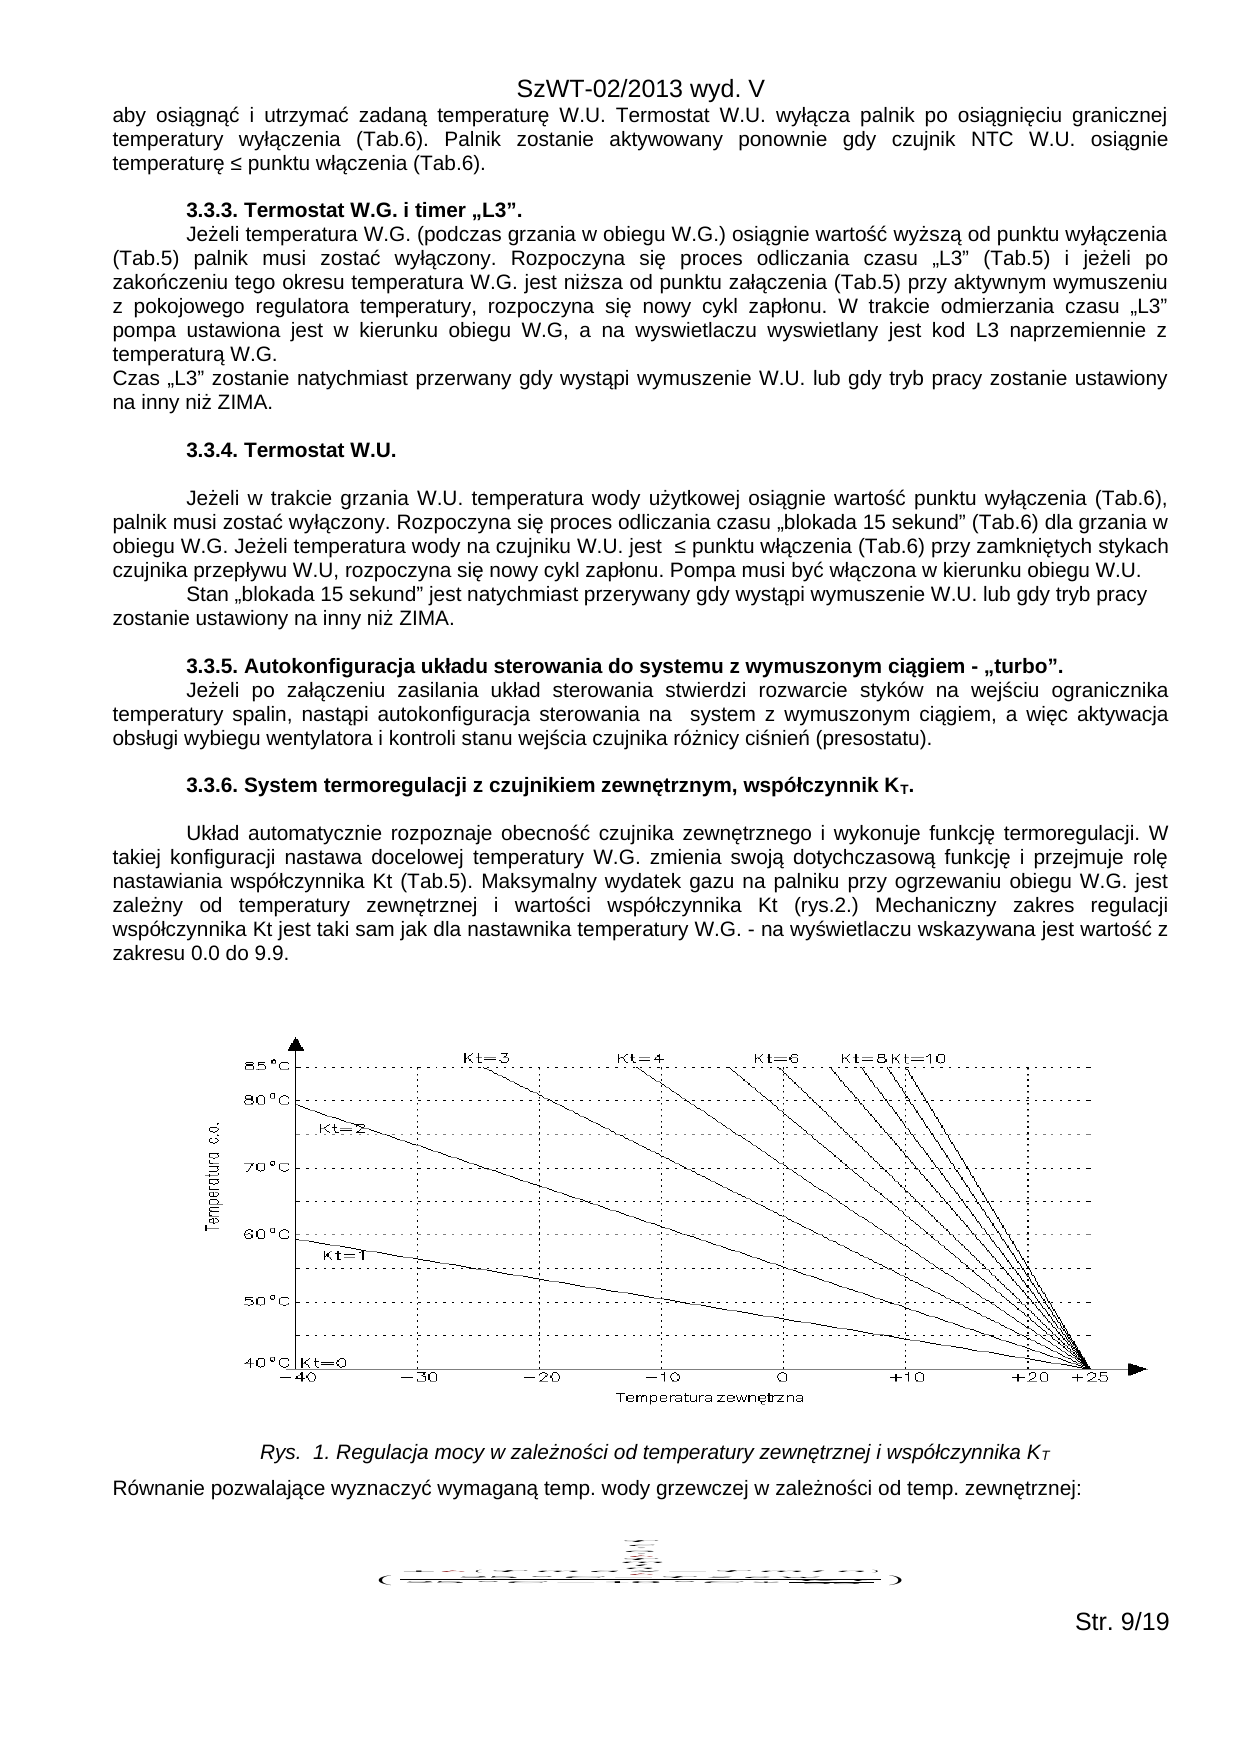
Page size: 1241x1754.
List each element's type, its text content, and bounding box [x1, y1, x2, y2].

subtitle 3.3.5. Autokonfiguracja układu sterowania do systemu z wymuszonym ciągiem - „turbo”. [186, 653, 1169, 677]
text Czas „L3” zostanie natychmiast przerwany gdy wystąpi wymuszenie W.U. lub gdy tryb pracy zostanie ustawiony na inny niż ZIMA. [112, 366, 1169, 414]
text Jeżeli temperatura W.G. (podczas grzania w obiegu W.G.) osiągnie wartość wyższą od punktu wyłączenia (Tab.5) palnik musi zostać wyłączony. Rozpoczyna się proces odliczania czasu „L3” (Tab.5) i jeżeli po zakończeniu tego okresu temperatura W.G. jest niższa od punktu załączenia (Tab.5) przy aktywnym wymuszeniu z pokojowego regulatora temperatury, rozpoczyna się nowy cykl zapłonu. W trakcie odmierzania czasu „L3” pompa ustawiona jest w kierunku obiegu W.G, a na wyswietlaczu wyswietlany jest kod L3 naprzemiennie z temperaturą W.G. [112, 222, 1169, 366]
text Jeżeli w trakcie grzania W.U. temperatura wody użytkowej osiągnie wartość punktu wyłączenia (Tab.6), palnik musi zostać wyłączony. Rozpoczyna się proces odliczania czasu „blokada 15 sekund” (Tab.6) dla grzania w obiegu W.G. Jeżeli temperatura wody na czujniku W.U. jest ≤ punktu włączenia (Tab.6) przy zamkniętych stykach czujnika przepływu W.U, rozpoczyna się nowy cykl zapłonu. Pompa musi być włączona w kierunku obiegu W.U. [112, 486, 1169, 582]
subtitle 3.3.6. System termoregulacji z czujnikiem zewnętrznym, współczynnik KT. [186, 773, 1169, 797]
subtitle 3.3.4. Termostat W.U. [186, 438, 1169, 462]
text Układ automatycznie rozpoznaje obecność czujnika zewnętrznego i wykonuje funkcję termoregulacji. W takiej konfiguracji nastawa docelowej temperatury W.G. zmienia swoją dotychczasową funkcję i przejmuje rolę nastawiania współczynnika Kt (Tab.5). Maksymalny wydatek gazu na palniku przy ogrzewaniu obiegu W.G. jest zależny od temperatury zewnętrznej i wartości współczynnika Kt (rys.2.) Mechaniczny zakres regulacji współczynnika Kt jest taki sam jak dla nastawnika temperatury W.G. - na wyświetlaczu wskazywana jest wartość z zakresu 0.0 do 9.9. [112, 821, 1169, 965]
text Jeżeli po załączeniu zasilania układ sterowania stwierdzi rozwarcie styków na wejściu ogranicznika temperatury spalin, nastąpi autokonfiguracja sterowania na system z wymuszonym ciągiem, a więc aktywacja obsługi wybiegu wentylatora i kontroli stanu wejścia czujnika różnicy ciśnień (presostatu). [112, 677, 1169, 749]
text Rys. 1. Regulacja mocy w zależności od temperatury zewnętrznej i współczynnika KT [112, 1006, 1169, 1463]
subtitle 3.3.3. Termostat W.G. i timer „L3”. [186, 198, 1169, 222]
text aby osiągnąć i utrzymać zadaną temperaturę W.U. Termostat W.U. wyłącza palnik po osiągnięciu granicznej temperatury wyłączenia (Tab.6). Palnik zostanie aktywowany ponownie gdy czujnik NTC W.U. osiągnie temperaturę ≤ punktu włączenia (Tab.6). [112, 102, 1169, 174]
text Stan „blokada 15 sekund” jest natychmiast przerywany gdy wystąpi wymuszenie W.U. lub gdy tryb pracy zostanie ustawiony na inny niż ZIMA. [112, 582, 1169, 629]
text Równanie pozwalające wyznaczyć wymaganą temp. wody grzewczej w zależności od temp. zewnętrznej: [112, 1476, 1169, 1500]
